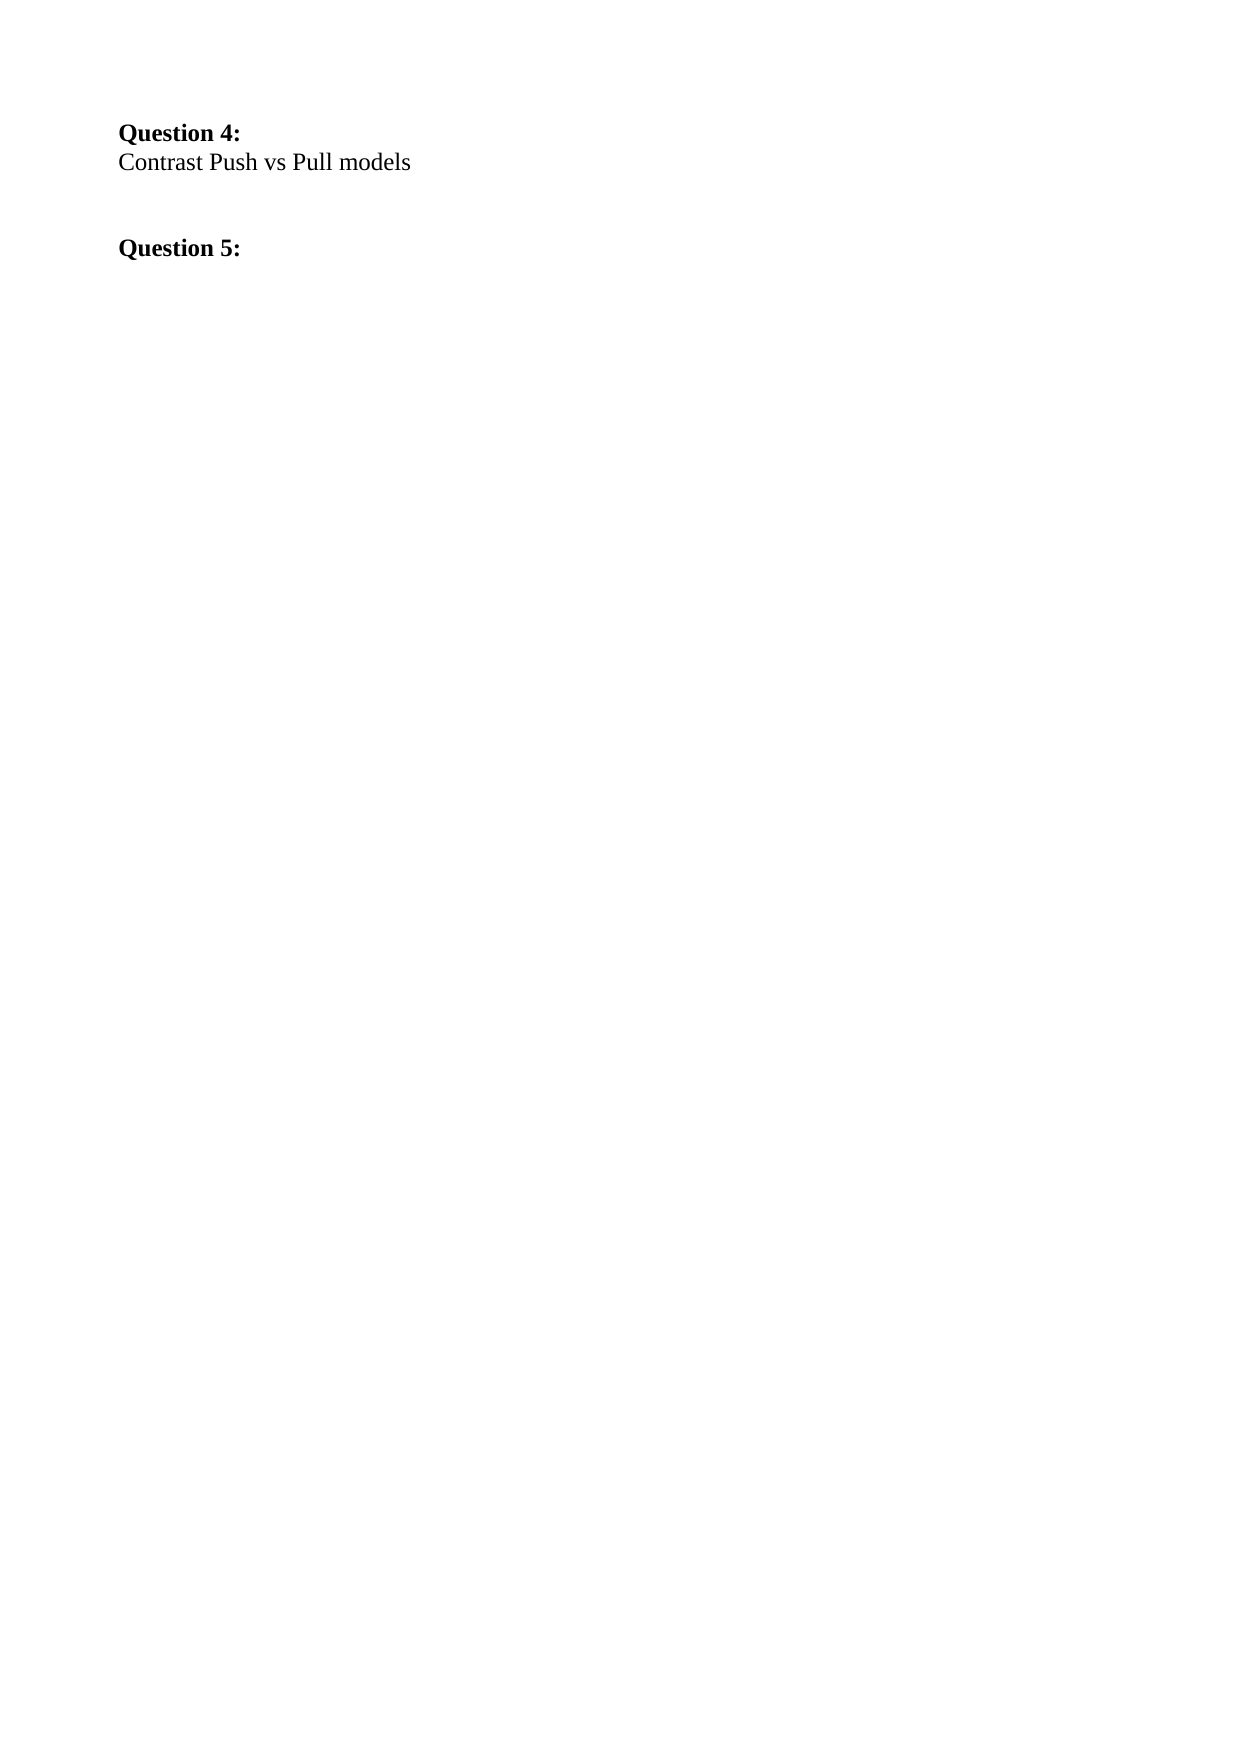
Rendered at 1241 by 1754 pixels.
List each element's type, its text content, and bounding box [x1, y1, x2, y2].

text Question 5: [118, 233, 1122, 262]
text Question 4: [118, 118, 1122, 147]
text Contrast Push vs Pull models [118, 147, 1122, 176]
